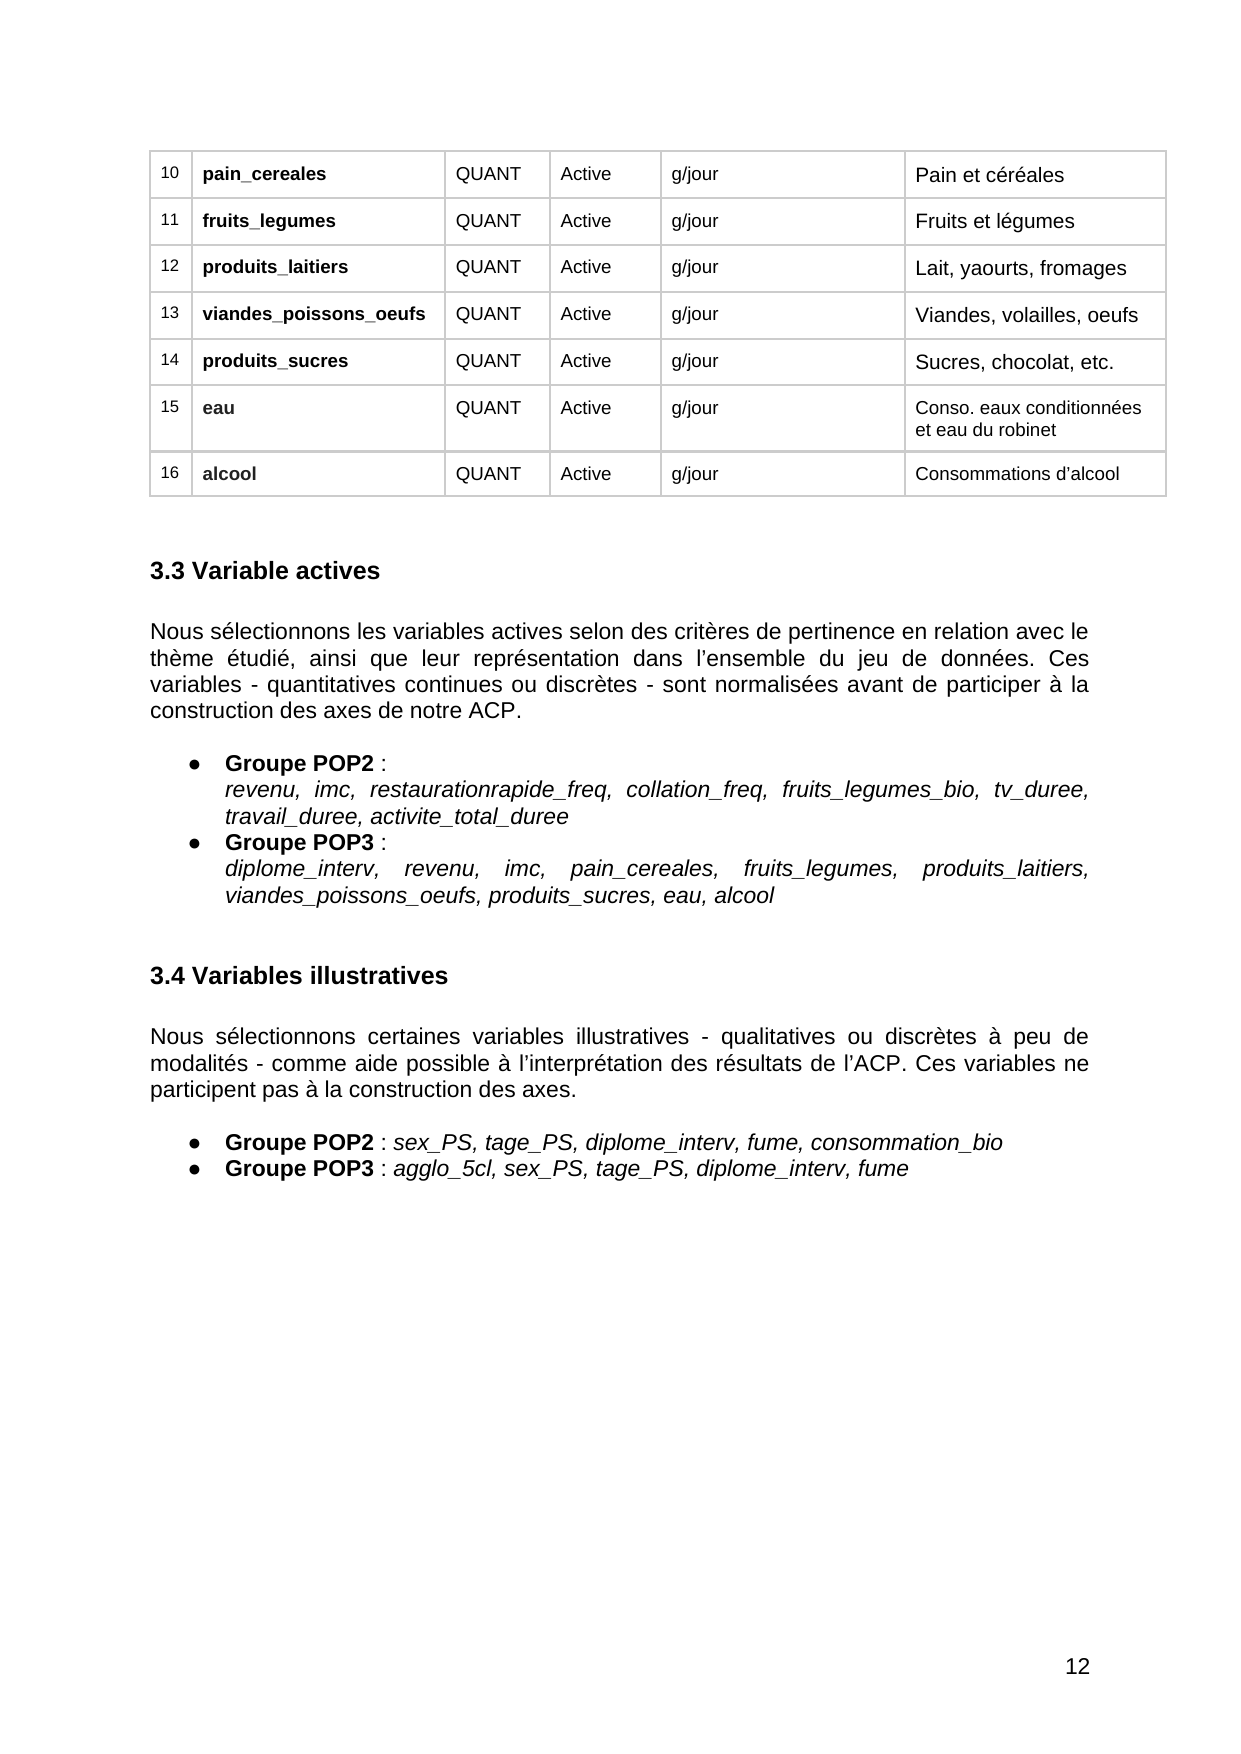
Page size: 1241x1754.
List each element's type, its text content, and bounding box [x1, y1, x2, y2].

table_cell eau [193, 386, 444, 450]
list Groupe POP2 : sex_PS, tage_PS, diplome_interv, fume, consommation_bio [187, 1128, 1090, 1155]
table_cell viandes_poissons_oeufs [193, 293, 444, 337]
table_cell QUANT [446, 386, 549, 450]
table_cell QUANT [446, 340, 549, 384]
text Nous sélectionnons certaines variables illustratives - qualitatives ou discrètes à peu de modalités - comme aide possible à l’interprétation des résultats de l’ACP. Ces variables ne participent pas à la construction des axes. [150, 1023, 1090, 1102]
table_cell QUANT [446, 152, 549, 197]
table_cell QUANT [446, 453, 549, 495]
list Groupe POP3 : [187, 829, 1090, 855]
table_cell Pain et céréales [906, 152, 1165, 197]
table_cell Active [551, 199, 660, 244]
text revenu, imc, restaurationrapide_freq, collation_freq, fruits_legumes_bio, tv_duree, travail_duree, activite_total_duree [225, 776, 1090, 829]
table_cell Active [551, 293, 660, 337]
table_cell g/jour [662, 152, 904, 197]
text Nous sélectionnons les variables actives selon des critères de pertinence en relation avec le thème étudié, ainsi que leur représentation dans l’ensemble du jeu de données. Ces variables - quantitatives continues ou discrètes - sont normalisées avant de participer à la construction des axes de notre ACP. [150, 618, 1090, 724]
table_cell Active [551, 453, 660, 495]
table_cell Conso. eaux conditionnées et eau du robinet [906, 386, 1165, 450]
table_cell Active [551, 340, 660, 384]
table_cell fruits_legumes [193, 199, 444, 244]
table_cell 14 [151, 340, 191, 384]
table_cell QUANT [446, 246, 549, 291]
table_cell 13 [151, 293, 191, 337]
table_cell QUANT [446, 199, 549, 244]
table_cell Active [551, 386, 660, 450]
list Groupe POP2 : [187, 750, 1090, 776]
table_cell 10 [151, 152, 191, 197]
table_cell g/jour [662, 453, 904, 495]
table_cell produits_sucres [193, 340, 444, 384]
table_cell Active [551, 246, 660, 291]
table_cell Active [551, 152, 660, 197]
text 3.3 Variable actives [150, 556, 1090, 585]
table_cell pain_cereales [193, 152, 444, 197]
table_cell Sucres, chocolat, etc. [906, 340, 1165, 384]
text diplome_interv, revenu, imc, pain_cereales, fruits_legumes, produits_laitiers, viandes_poissons_oeufs, produits_sucres, eau, alcool [225, 855, 1090, 908]
text 3.4 Variables illustratives [150, 961, 1090, 989]
table_cell 12 [151, 246, 191, 291]
table_cell produits_laitiers [193, 246, 444, 291]
table_cell Consommations d’alcool [906, 453, 1165, 495]
table_cell Viandes, volailles, oeufs [906, 293, 1165, 337]
table_cell 16 [151, 453, 191, 495]
table_cell g/jour [662, 199, 904, 244]
table_cell QUANT [446, 293, 549, 337]
table_cell g/jour [662, 246, 904, 291]
table_cell g/jour [662, 293, 904, 337]
table_cell g/jour [662, 340, 904, 384]
list Groupe POP3 : agglo_5cl, sex_PS, tage_PS, diplome_interv, fume [187, 1155, 1090, 1181]
table_cell alcool [193, 453, 444, 495]
table_cell Fruits et légumes [906, 199, 1165, 244]
table_cell Lait, yaourts, fromages [906, 246, 1165, 291]
table_cell 11 [151, 199, 191, 244]
table_cell g/jour [662, 386, 904, 450]
table_cell 15 [151, 386, 191, 450]
